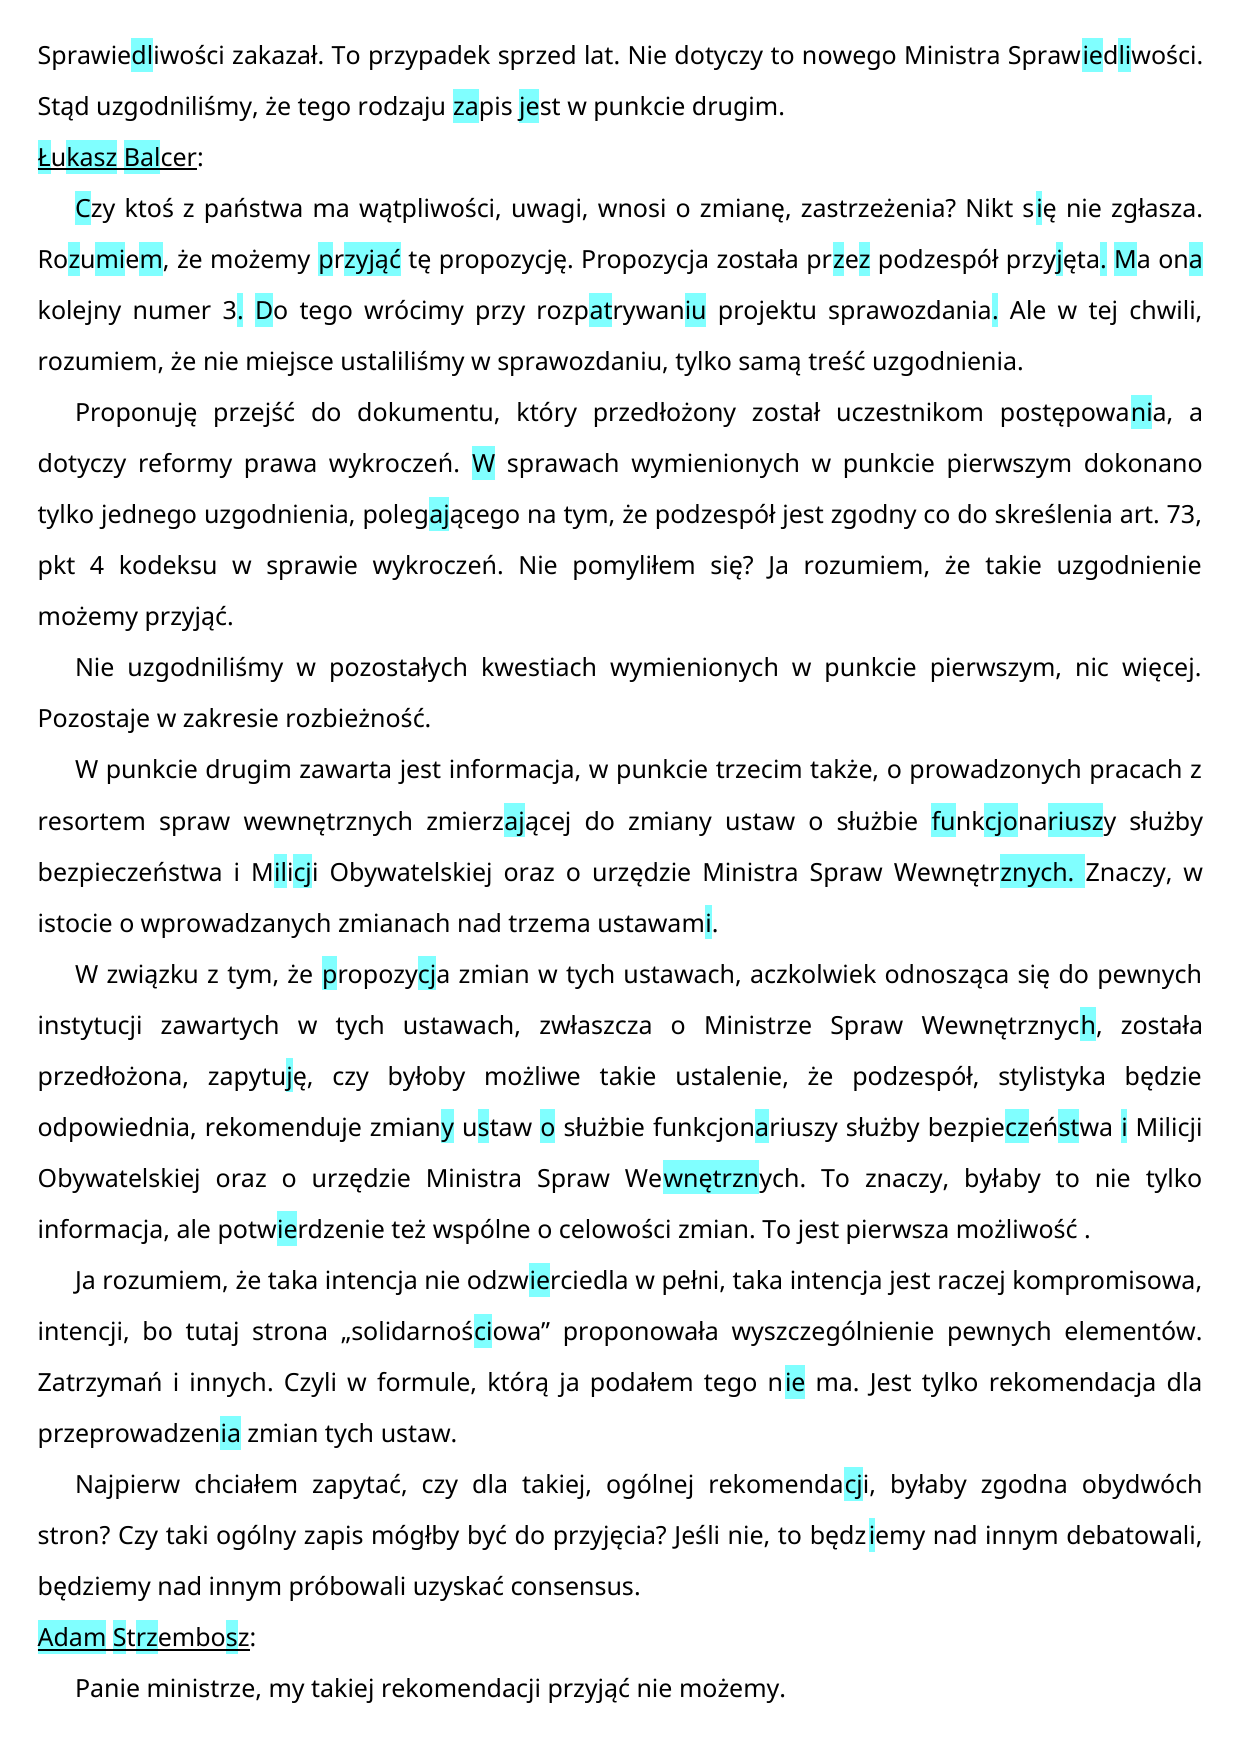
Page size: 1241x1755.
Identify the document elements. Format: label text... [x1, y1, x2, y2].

text Łukasz Balcer: [37, 139, 1203, 174]
text Ja rozumiem, że taka intencja nie odzwierciedla w pełni, taka intencja jest raczej kompromisowa, intencji, bo tutaj strona „solidarnościowa” proponowała wyszczególnienie pewnych elementów. Zatrzymań i innych. Czyli w formule, którą ja podałem tego nie ma. Jest tylko rekomendacja dla przeprowadzenia zmian tych ustaw. [37, 1262, 1203, 1450]
text Czy ktoś z państwa ma wątpliwości, uwagi, wnosi o zmianę, zastrzeżenia? Nikt się nie zgłasza. Rozumiem, że możemy przyjąć tę propozycję. Propozycja została przez podzespół przyjęta. Ma ona kolejny numer 3. Do tego wrócimy przy rozpatrywaniu projektu sprawozdania. Ale w tej chwili, rozumiem, że nie miejsce ustaliliśmy w sprawozdaniu, tylko samą treść uzgodnienia. [37, 191, 1203, 378]
text Panie ministrze, my takiej rekomendacji przyjąć nie możemy. [37, 1671, 1203, 1705]
text Sprawiedliwości zakazał. To przypadek sprzed lat. Nie dotyczy to nowego Ministra Sprawiedliwości. Stąd uzgodniliśmy, że tego rodzaju zapis jest w punkcie drugim. [37, 37, 1203, 123]
text Adam Strzembosz: [37, 1620, 1203, 1654]
text W związku z tym, że propozycja zmian w tych ustawach, aczkolwiek odnosząca się do pewnych instytucji zawartych w tych ustawach, zwłaszcza o Ministrze Spraw Wewnętrznych, została przedłożona, zapytuję, czy byłoby możliwe takie ustalenie, że podzespół, stylistyka będzie odpowiednia, rekomenduje zmiany ustaw o służbie funkcjonariuszy służby bezpieczeństwa i Milicji Obywatelskiej oraz o urzędzie Ministra Spraw Wewnętrznych. To znaczy, byłaby to nie tylko informacja, ale potwierdzenie też wspólne o celowości zmian. To jest pierwsza możliwość . [37, 956, 1203, 1246]
text Nie uzgodniliśmy w pozostałych kwestiach wymienionych w punkcie pierwszym, nic więcej. Pozostaje w zakresie rozbieżność. [37, 650, 1203, 735]
text W punkcie drugim zawarta jest informacja, w punkcie trzecim także, o prowadzonych pracach z resortem spraw wewnętrznych zmierzającej do zmiany ustaw o służbie funkcjonariuszy służby bezpieczeństwa i Milicji Obywatelskiej oraz o urzędzie Ministra Spraw Wewnętrznych. Znaczy, w istocie o wprowadzanych zmianach nad trzema ustawami. [37, 752, 1203, 939]
text Proponuję przejść do dokumentu, który przedłożony został uczestnikom postępowania, a dotyczy reformy prawa wykroczeń. W sprawach wymienionych w punkcie pierwszym dokonano tylko jednego uzgodnienia, polegającego na tym, że podzespół jest zgodny co do skreślenia art. 73, pkt 4 kodeksu w sprawie wykroczeń. Nie pomyliłem się? Ja rozumiem, że takie uzgodnienie możemy przyjąć. [37, 395, 1203, 633]
text Najpierw chciałem zapytać, czy dla takiej, ogólnej rekomendacji, byłaby zgodna obydwóch stron? Czy taki ogólny zapis mógłby być do przyjęcia? Jeśli nie, to będziemy nad innym debatowali, będziemy nad innym próbowali uzyskać consensus. [37, 1467, 1203, 1603]
